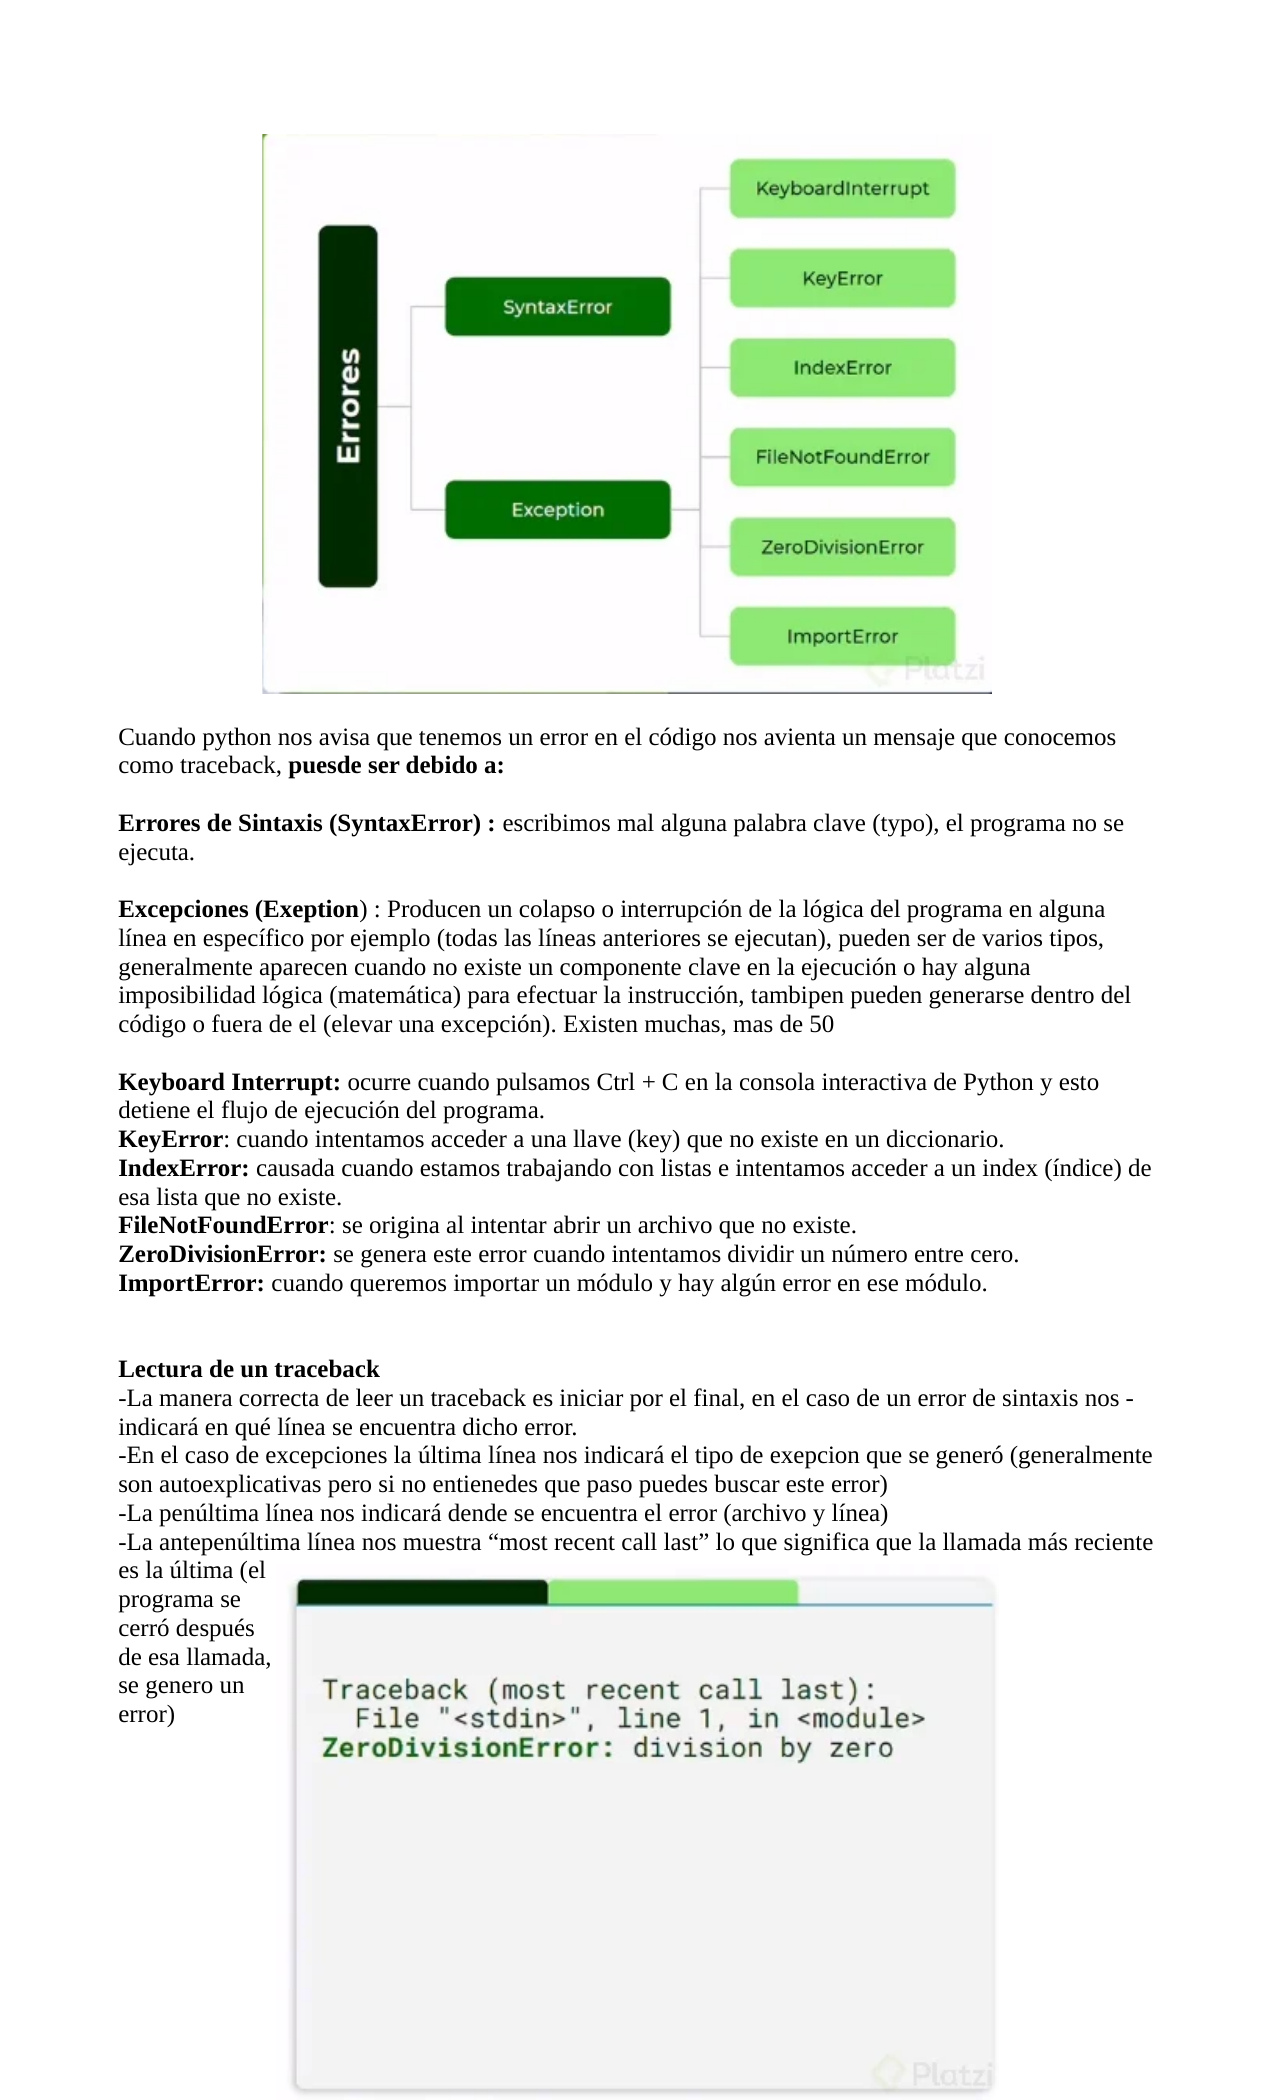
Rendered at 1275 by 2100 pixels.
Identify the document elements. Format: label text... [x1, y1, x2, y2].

text Keyboard Interrupt: ocurre cuando pulsamos Ctrl + C en la consola interactiva de Python y esto detiene el flujo de ejecución del programa. [118, 1067, 1157, 1124]
text IndexError: causada cuando estamos trabajando con listas e intentamos acceder a un index (índice) de esa lista que no existe. [118, 1153, 1157, 1211]
picture [262, 134, 992, 694]
picture [275, 1564, 1000, 2100]
text -En el caso de excepciones la última línea nos indicará el tipo de exepcion que se generó (generalmente son autoexplicativas pero si no entienedes que paso puedes buscar este error) [118, 1441, 1157, 1498]
text FileNotFoundError: se origina al intentar abrir un archivo que no existe. [118, 1211, 1157, 1239]
text ImportError: cuando queremos importar un módulo y hay algún error en ese módulo. [118, 1268, 1157, 1297]
text -La penúltima línea nos indicará dende se encuentra el error (archivo y línea) [118, 1498, 1157, 1527]
text Cuando python nos avisa que tenemos un error en el código nos avienta un mensaje que conocemos como traceback, puesde ser debido a: [118, 722, 1157, 779]
text KeyError: cuando intentamos acceder a una llave (key) que no existe en un diccionario. [118, 1124, 1157, 1153]
text ZeroDivisionError: se genera este error cuando intentamos dividir un número entre cero. [118, 1239, 1157, 1268]
text Lectura de un traceback [118, 1354, 1157, 1383]
text -La manera correcta de leer un traceback es iniciar por el final, en el caso de un error de sintaxis nos -indicará en qué línea se encuentra dicho error. [118, 1383, 1157, 1441]
text Excepciones (Exeption) : Producen un colapso o interrupción de la lógica del programa en alguna línea en específico por ejemplo (todas las líneas anteriores se ejecutan), pueden ser de varios tipos, generalmente aparecen cuando no existe un componente clave en la ejecución o hay alguna imposibilidad lógica (matemática) para efectuar la instrucción, tambipen pueden generarse dentro del código o fuera de el (elevar una excepción). Existen muchas, mas de 50 [118, 894, 1157, 1038]
text -La antepenúltima línea nos muestra “most recent call last” lo que significa que la llamada más reciente es la última (el programa se cerró después de esa llamada, se genero un error) [118, 1527, 1157, 1728]
text Errores de Sintaxis (SyntaxError) : escribimos mal alguna palabra clave (typo), el programa no se ejecuta. [118, 808, 1157, 866]
